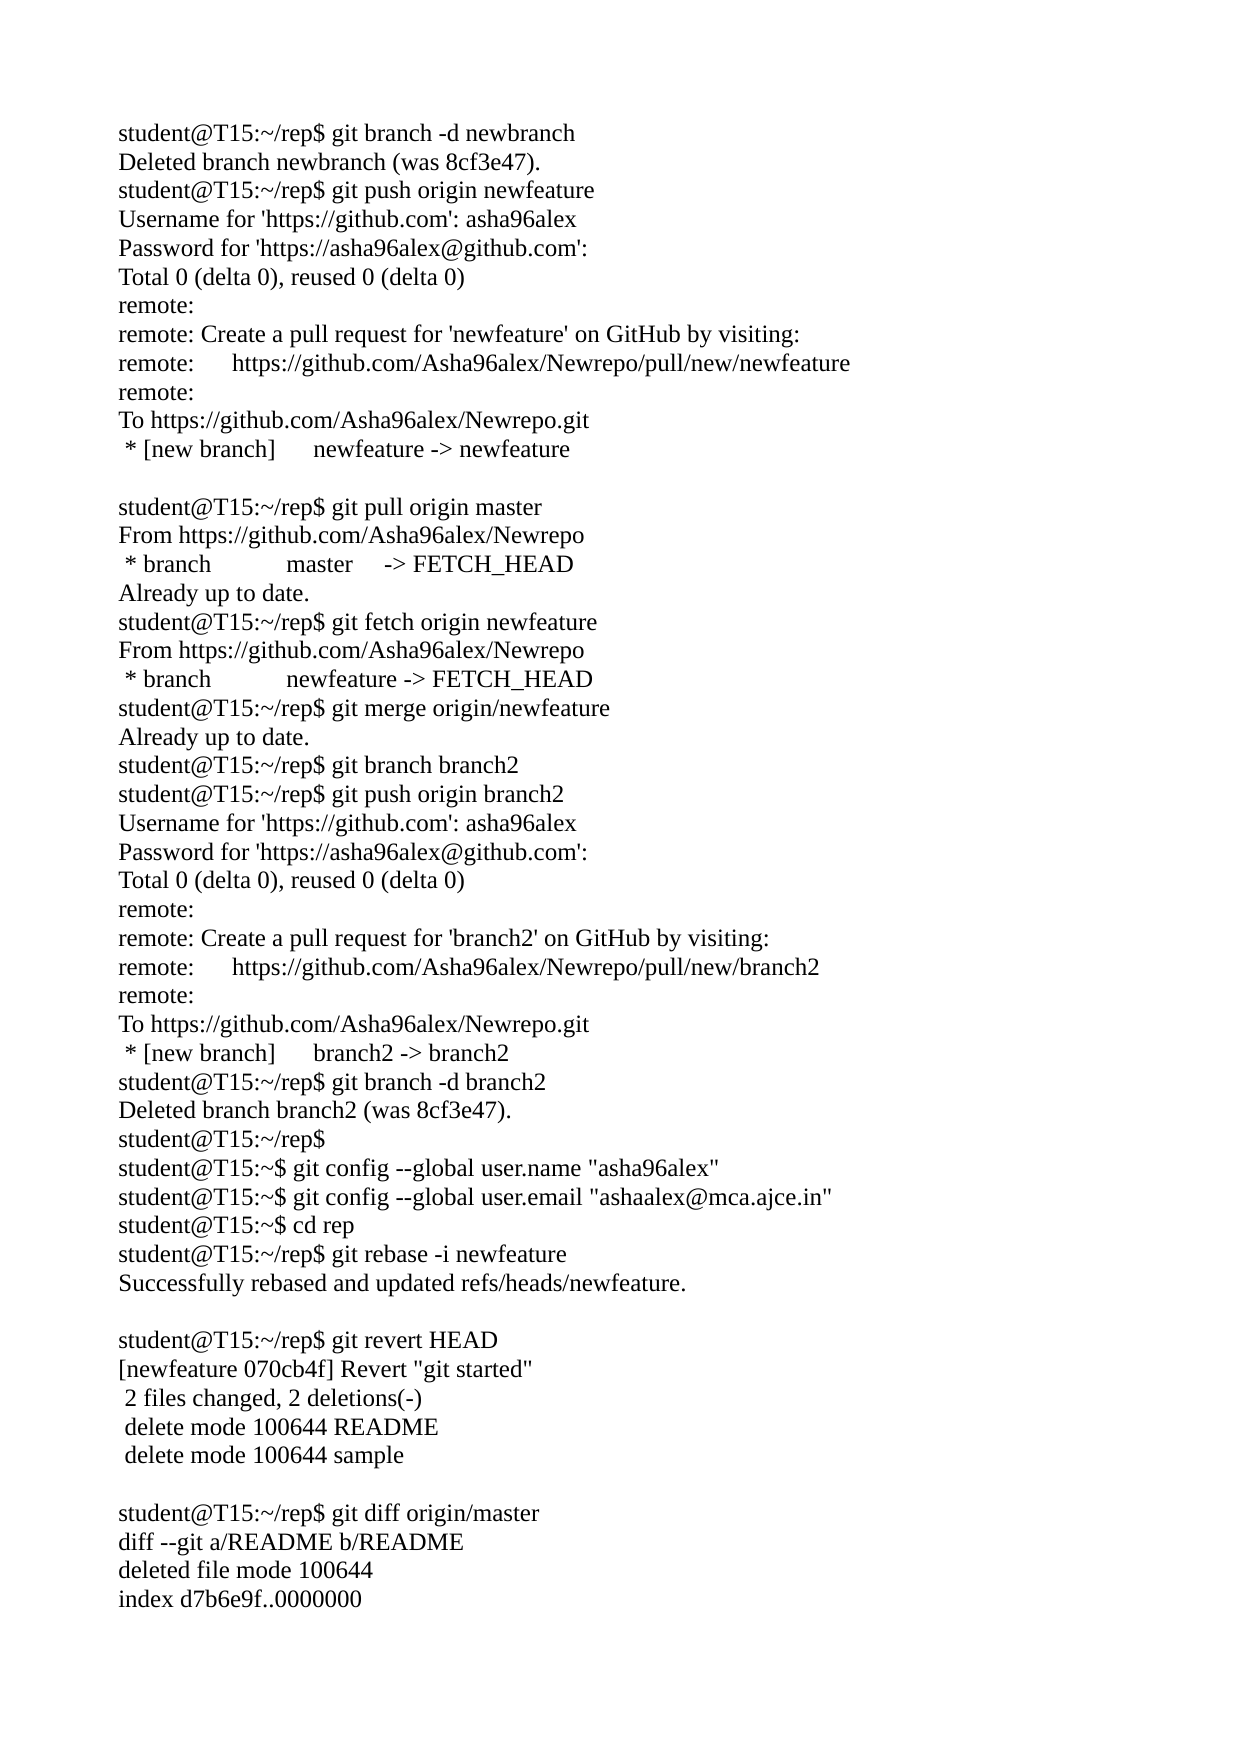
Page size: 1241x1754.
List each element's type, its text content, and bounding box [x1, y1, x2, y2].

text student@T15:~/rep$ git push origin branch2 [118, 779, 1122, 808]
text Password for 'https://asha96alex@github.com': [118, 837, 1122, 866]
text * [new branch] branch2 -> branch2 [118, 1038, 1122, 1067]
text remote: Create a pull request for 'branch2' on GitHub by visiting: [118, 923, 1122, 952]
text remote: Create a pull request for 'newfeature' on GitHub by visiting: [118, 319, 1122, 348]
text 2 files changed, 2 deletions(-) [118, 1383, 1122, 1412]
text Deleted branch newbranch (was 8cf3e47). [118, 147, 1122, 176]
text diff --git a/README b/README [118, 1527, 1122, 1556]
text student@T15:~/rep$ git merge origin/newfeature [118, 693, 1122, 722]
text Already up to date. [118, 722, 1122, 751]
text deleted file mode 100644 [118, 1556, 1122, 1584]
text * branch master -> FETCH_HEAD [118, 549, 1122, 578]
text remote: [118, 981, 1122, 1009]
text Total 0 (delta 0), reused 0 (delta 0) [118, 262, 1122, 291]
text student@T15:~/rep$ git rebase -i newfeature [118, 1239, 1122, 1268]
text student@T15:~$ cd rep [118, 1211, 1122, 1239]
text remote: [118, 377, 1122, 406]
text * [new branch] newfeature -> newfeature [118, 434, 1122, 463]
text Already up to date. [118, 578, 1122, 607]
text remote: [118, 291, 1122, 319]
text student@T15:~/rep$ git branch -d newbranch [118, 118, 1122, 147]
text student@T15:~/rep$ git branch -d branch2 [118, 1067, 1122, 1096]
text student@T15:~/rep$ git fetch origin newfeature [118, 607, 1122, 636]
text student@T15:~$ git config --global user.name "asha96alex" [118, 1153, 1122, 1182]
text Deleted branch branch2 (was 8cf3e47). [118, 1096, 1122, 1124]
text delete mode 100644 sample [118, 1441, 1122, 1469]
text student@T15:~/rep$ git branch branch2 [118, 751, 1122, 779]
text To https://github.com/Asha96alex/Newrepo.git [118, 1009, 1122, 1038]
text * branch newfeature -> FETCH_HEAD [118, 664, 1122, 693]
text student@T15:~/rep$ [118, 1124, 1122, 1153]
text Total 0 (delta 0), reused 0 (delta 0) [118, 866, 1122, 894]
text [newfeature 070cb4f] Revert "git started" [118, 1354, 1122, 1383]
text remote: https://github.com/Asha96alex/Newrepo/pull/new/newfeature [118, 348, 1122, 377]
text delete mode 100644 README [118, 1412, 1122, 1441]
text student@T15:~/rep$ git revert HEAD [118, 1326, 1122, 1354]
text student@T15:~/rep$ git diff origin/master [118, 1498, 1122, 1527]
text Username for 'https://github.com': asha96alex [118, 204, 1122, 233]
text index d7b6e9f..0000000 [118, 1584, 1122, 1613]
text To https://github.com/Asha96alex/Newrepo.git [118, 406, 1122, 434]
text From https://github.com/Asha96alex/Newrepo [118, 636, 1122, 664]
text student@T15:~/rep$ git push origin newfeature [118, 176, 1122, 204]
text remote: [118, 894, 1122, 923]
text remote: https://github.com/Asha96alex/Newrepo/pull/new/branch2 [118, 952, 1122, 981]
text student@T15:~/rep$ git pull origin master [118, 492, 1122, 521]
text From https://github.com/Asha96alex/Newrepo [118, 521, 1122, 549]
text student@T15:~$ git config --global user.email "ashaalex@mca.ajce.in" [118, 1182, 1122, 1211]
text Password for 'https://asha96alex@github.com': [118, 233, 1122, 262]
text Username for 'https://github.com': asha96alex [118, 808, 1122, 837]
text Successfully rebased and updated refs/heads/newfeature. [118, 1268, 1122, 1297]
